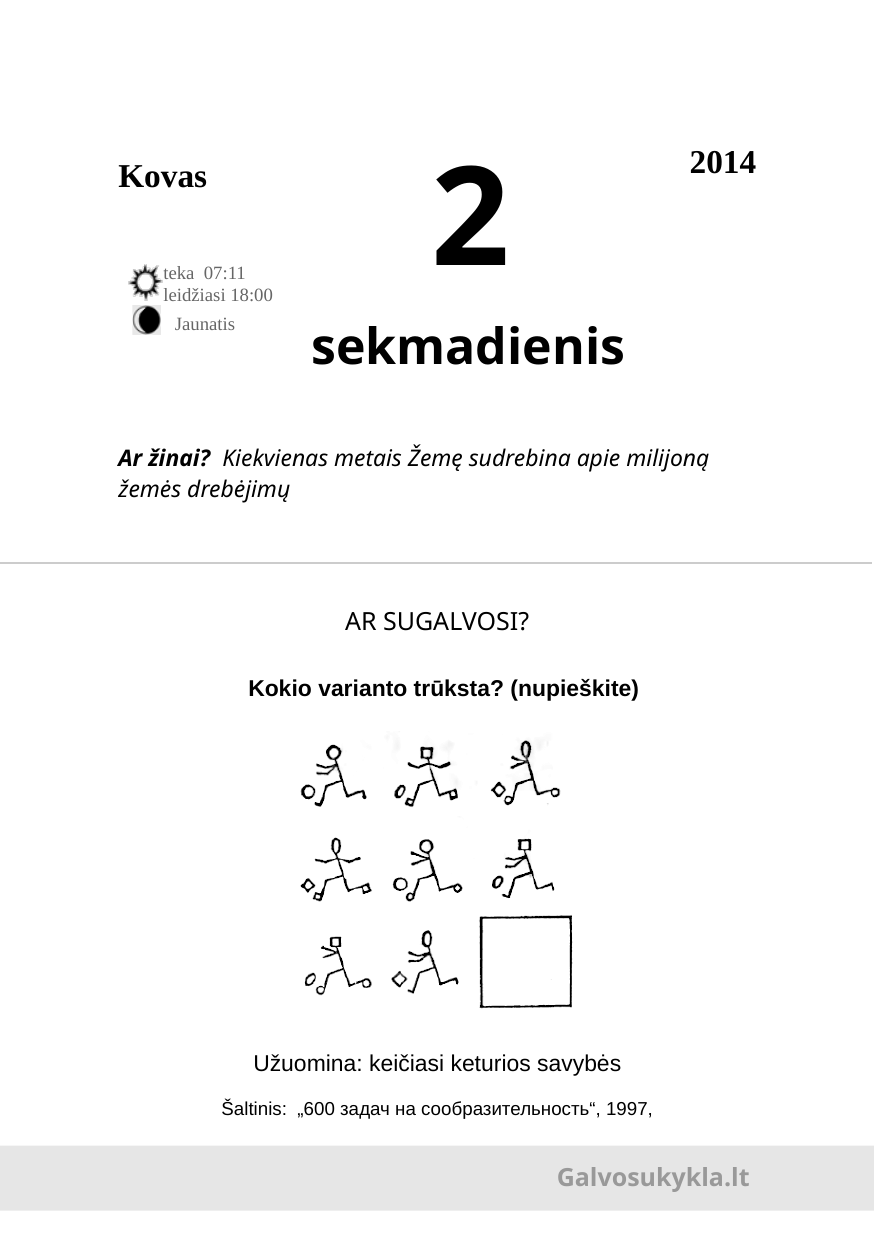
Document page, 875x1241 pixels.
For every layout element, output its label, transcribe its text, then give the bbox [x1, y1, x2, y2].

table_header Kovas teka 07:11 leidžiasi 18:00 Jaunatis [118, 118, 298, 379]
table_header 2 sekmadienis [299, 118, 638, 379]
text Ar žinai? Kiekvienas metais Žemę sudrebina apie milijoną žemės drebėjimų [118, 442, 756, 504]
text Kokio varianto trūksta? (nupieškite) [118, 669, 756, 703]
table_header 2014 [638, 118, 756, 379]
text AR SUGALVOSI? [118, 604, 756, 638]
text Užuomina: keičiasi keturios savybės [118, 1050, 756, 1076]
text Šaltinis: „600 задач на сообразительность“, 1997, [118, 1098, 756, 1119]
